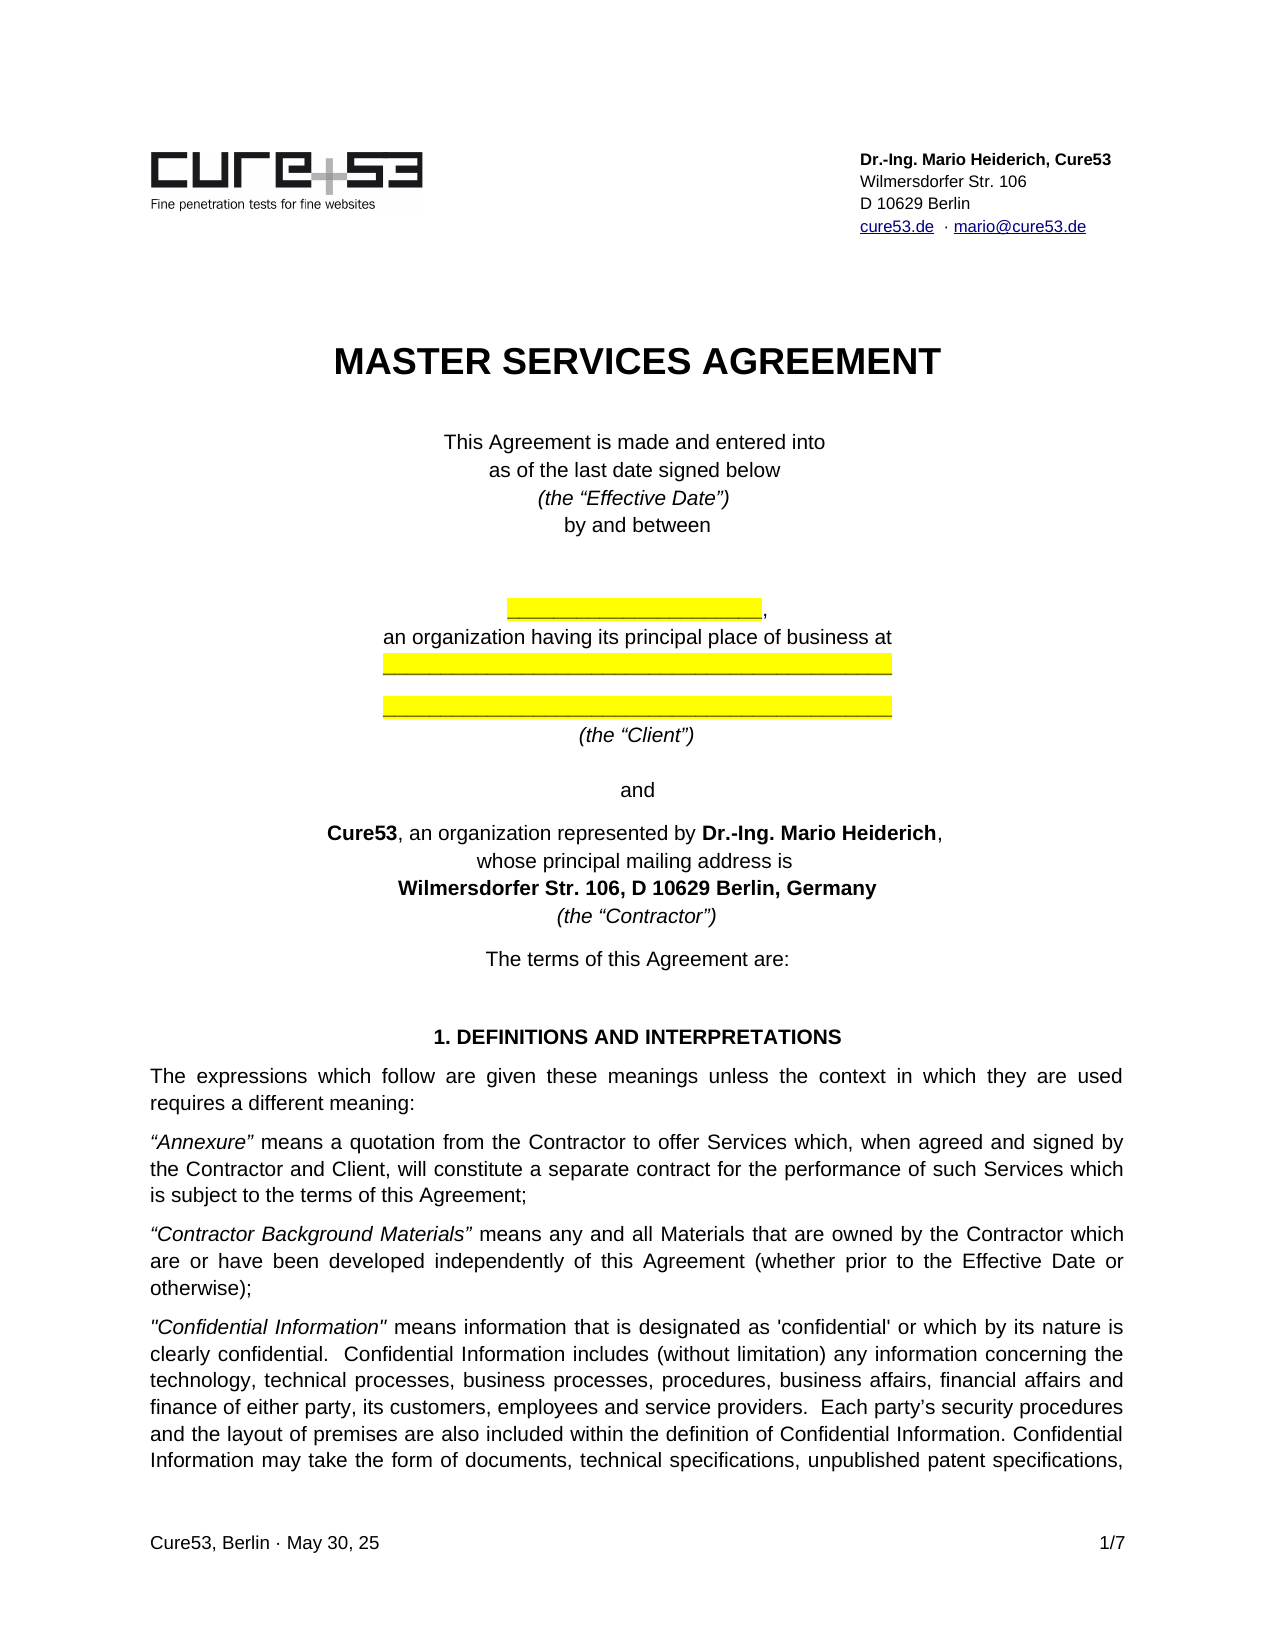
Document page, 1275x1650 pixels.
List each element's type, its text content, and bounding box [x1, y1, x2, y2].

text 1. DEFINITIONS AND INTERPRETATIONS [150, 1026, 1125, 1049]
text "Confidential Information" means information that is designated as 'confidential' or which by its nature is clearly confidential. Confidential Information includes (without limitation) any information concerning the technology, technical processes, business processes, procedures, business affairs, financial affairs and finance of either party, its customers, employees and service providers. Each party’s security procedures and the layout of premises are also included within the definition of Confidential Information. Confidential Information may take the form of documents, technical specifications, unpublished patent specifications, [150, 1316, 1125, 1472]
text The terms of this Agreement are: [150, 947, 1125, 970]
text Cure53, an organization represented by Dr.-Ing. Mario Heiderich, whose principal mailing address is Wilmersdorfer Str. 106, D 10629 Berlin, Germany (the “Contractor”) [150, 821, 1125, 928]
text ____________________________________________ (the “Client”) and [150, 696, 1125, 802]
text The expressions which follow are given these meanings unless the context in which they are used requires a different meaning: [150, 1065, 1125, 1114]
text “Contractor Background Materials” means any and all Materials that are owned by the Contractor which are or have been developed independently of this Agreement (whether prior to the Effective Date or otherwise); [150, 1223, 1125, 1299]
title MASTER SERVICES AGREEMENT [150, 341, 1125, 382]
text “Annexure” means a quotation from the Contractor to offer Services which, when agreed and signed by the Contractor and Client, will constitute a separate contract for the performance of such Services which is subject to the terms of this Agreement; [150, 1131, 1125, 1207]
picture [150, 151, 423, 212]
text This Agreement is made and entered into as of the last date signed below (the “Effective Date”) by and between ______________________, an organization having its principal place of business at ____________________________________________ [150, 431, 1125, 676]
